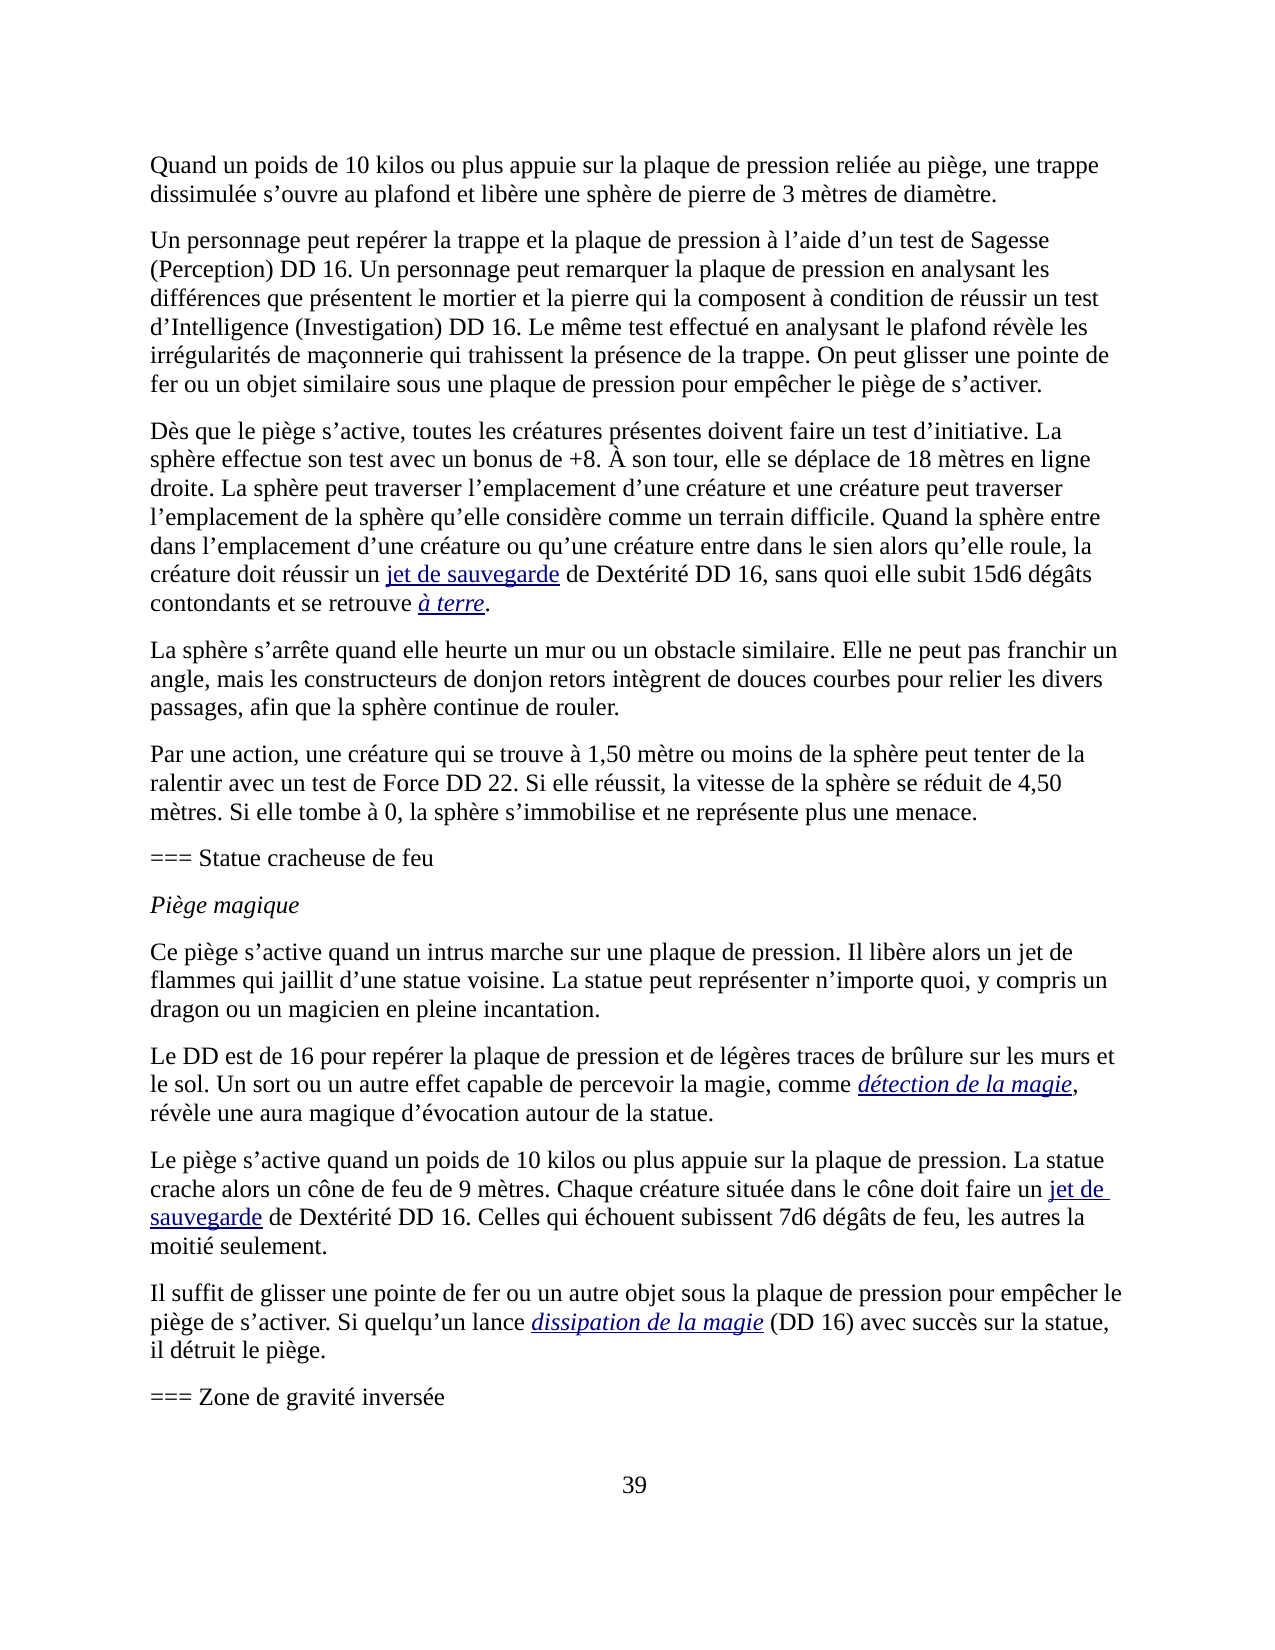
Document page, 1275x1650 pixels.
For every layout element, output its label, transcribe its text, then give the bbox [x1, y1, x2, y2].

text === Statue cracheuse de feu [150, 843, 1125, 872]
text Quand un poids de 10 kilos ou plus appuie sur la plaque de pression reliée au piège, une trappe dissimulée s’ouvre au plafond et libère une sphère de pierre de 3 mètres de diamètre. [150, 150, 1125, 207]
text Ce piège s’active quand un intrus marche sur une plaque de pression. Il libère alors un jet de flammes qui jaillit d’une statue voisine. La statue peut représenter n’importe quoi, y compris un dragon ou un magicien en pleine incantation. [150, 937, 1125, 1023]
text Piège magique [150, 890, 1125, 919]
text Un personnage peut repérer la trappe et la plaque de pression à l’aide d’un test de Sagesse (Perception) DD 16. Un personnage peut remarquer la plaque de pression en analysant les différences que présentent le mortier et la pierre qui la composent à condition de réussir un test d’Intelligence (Investigation) DD 16. Le même test effectué en analysant le plafond révèle les irrégularités de maçonnerie qui trahissent la présence de la trappe. On peut glisser une pointe de fer ou un objet similaire sous une plaque de pression pour empêcher le piège de s’activer. [150, 225, 1125, 398]
text Dès que le piège s’active, toutes les créatures présentes doivent faire un test d’initiative. La sphère effectue son test avec un bonus de +8. À son tour, elle se déplace de 18 mètres en ligne droite. La sphère peut traverser l’emplacement d’une créature et une créature peut traverser l’emplacement de la sphère qu’elle considère comme un terrain difficile. Quand la sphère entre dans l’emplacement d’une créature ou qu’une créature entre dans le sien alors qu’elle roule, la créature doit réussir un jet de sauvegarde de Dextérité DD 16, sans quoi elle subit 15d6 dégâts contondants et se retrouve à terre. [150, 416, 1125, 617]
text Il suffit de glisser une pointe de fer ou un autre objet sous la plaque de pression pour empêcher le piège de s’activer. Si quelqu’un lance dissipation de la magie (DD 16) avec succès sur la statue, il détruit le piège. [150, 1278, 1125, 1364]
text Par une action, une créature qui se trouve à 1,50 mètre ou moins de la sphère peut tenter de la ralentir avec un test de Force DD 22. Si elle réussit, la vitesse de la sphère se réduit de 4,50 mètres. Si elle tombe à 0, la sphère s’immobilise et ne représente plus une menace. [150, 739, 1125, 825]
text Le DD est de 16 pour repérer la plaque de pression et de légères traces de brûlure sur les murs et le sol. Un sort ou un autre effet capable de percevoir la magie, comme détection de la magie, révèle une aura magique d’évocation autour de la statue. [150, 1041, 1125, 1127]
text La sphère s’arrête quand elle heurte un mur ou un obstacle similaire. Elle ne peut pas franchir un angle, mais les constructeurs de donjon retors intègrent de douces courbes pour relier les divers passages, afin que la sphère continue de rouler. [150, 635, 1125, 721]
text Le piège s’active quand un poids de 10 kilos ou plus appuie sur la plaque de pression. La statue crache alors un cône de feu de 9 mètres. Chaque créature située dans le cône doit faire un jet de sauvegarde de Dextérité DD 16. Celles qui échouent subissent 7d6 dégâts de feu, les autres la moitié seulement. [150, 1145, 1125, 1260]
text === Zone de gravité inversée [150, 1382, 1125, 1411]
